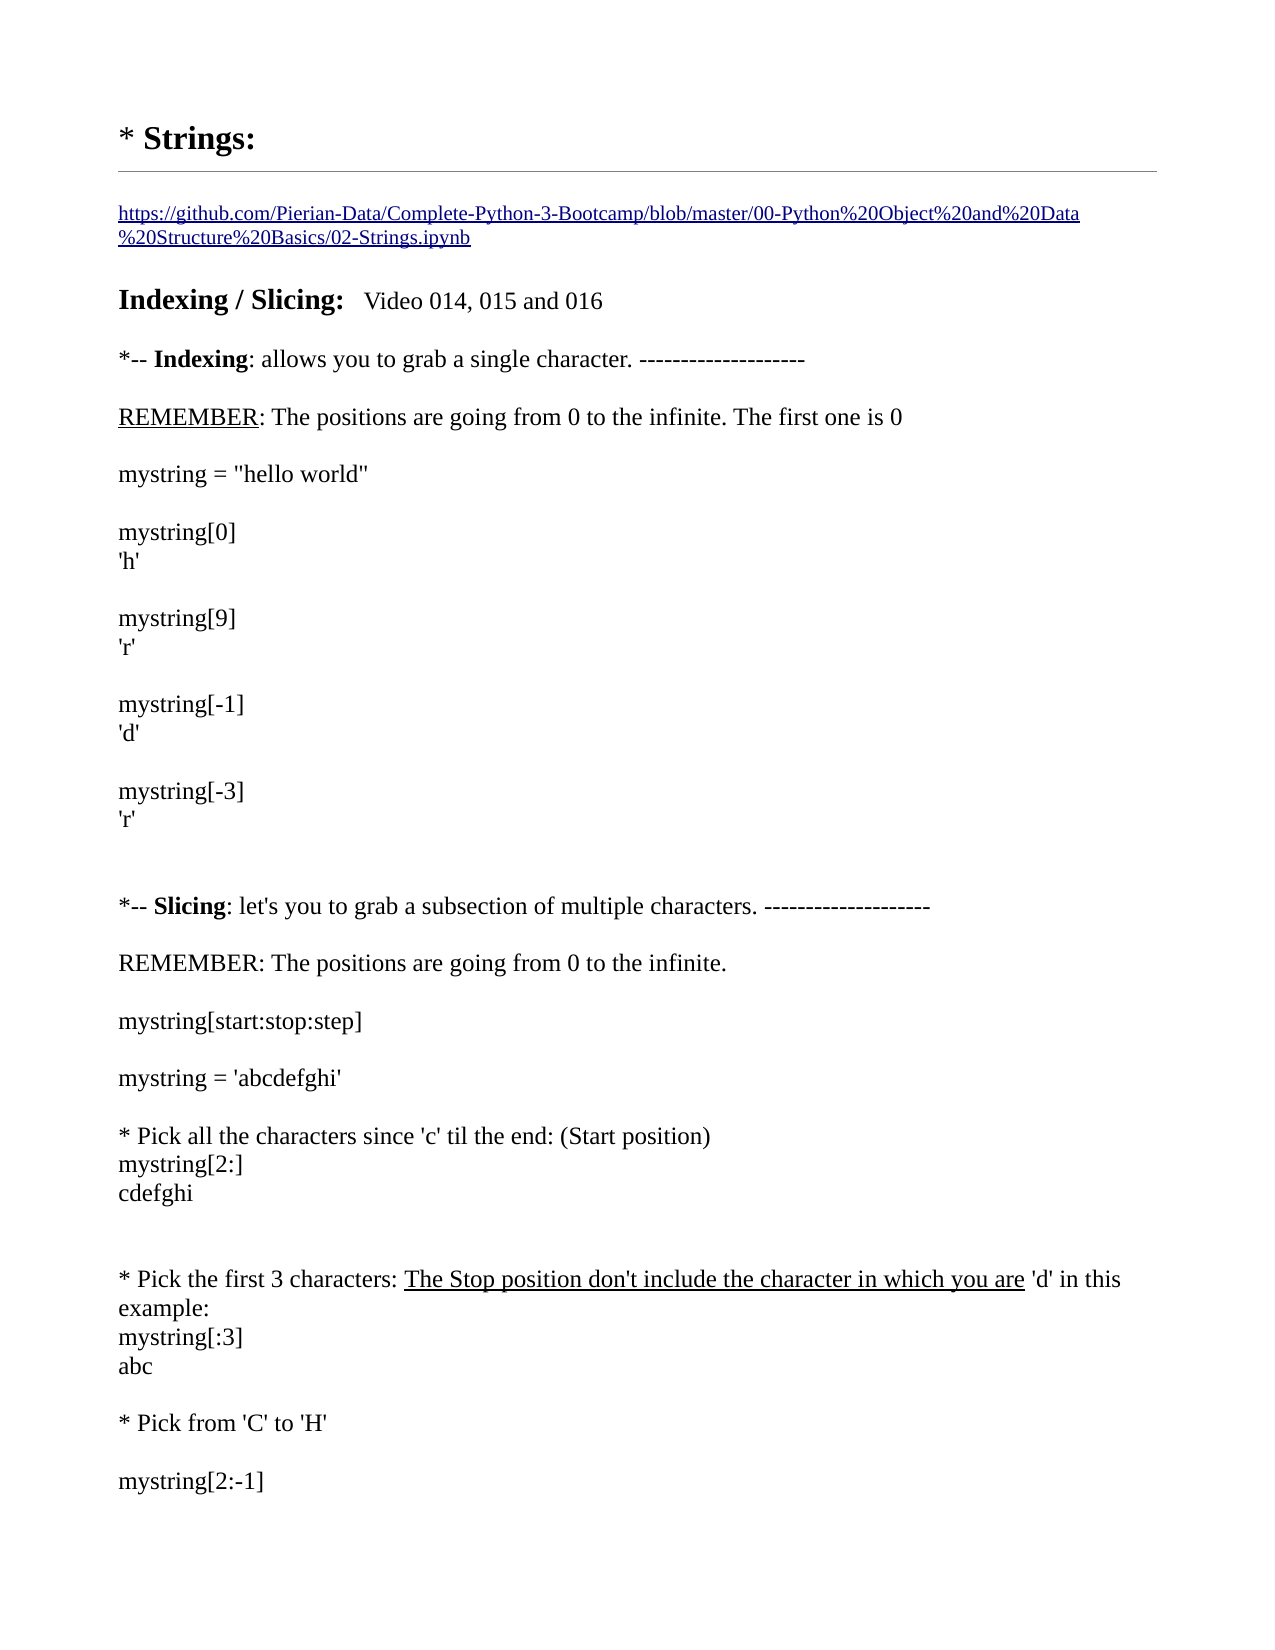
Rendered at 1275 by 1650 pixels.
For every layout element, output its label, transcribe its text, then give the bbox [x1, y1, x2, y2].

text * Pick the first 3 characters: The Stop position don't include the character in which you are 'd' in this example: mystring[:3] abc * Pick from 'C' to 'H' mystring[2:-1] [118, 1264, 1157, 1523]
text *-- Indexing: allows you to grab a single character. -------------------- REMEMBER: The positions are going from 0 to the infinite. The first one is 0 mystring = "hello world" mystring[0] 'h' mystring[9] 'r' mystring[-1] 'd' mystring[-3] 'r' [118, 344, 1157, 833]
text *-- Slicing: let's you to grab a subsection of multiple characters. -------------------- REMEMBER: The positions are going from 0 to the infinite. mystring[start:stop:step] mystring = 'abcdefghi' * Pick all the characters since 'c' til the end: (Start position) mystring[2:] cdefghi [118, 891, 1157, 1207]
text https://github.com/Pierian-Data/Complete-Python-3-Bootcamp/blob/master/00-Python%20Object%20and%20Data%20Structure%20Basics/02-Strings.ipynb [118, 201, 1157, 249]
text Indexing / Slicing: Video 014, 015 and 016 [118, 282, 1157, 316]
text * Strings: [118, 118, 1157, 156]
